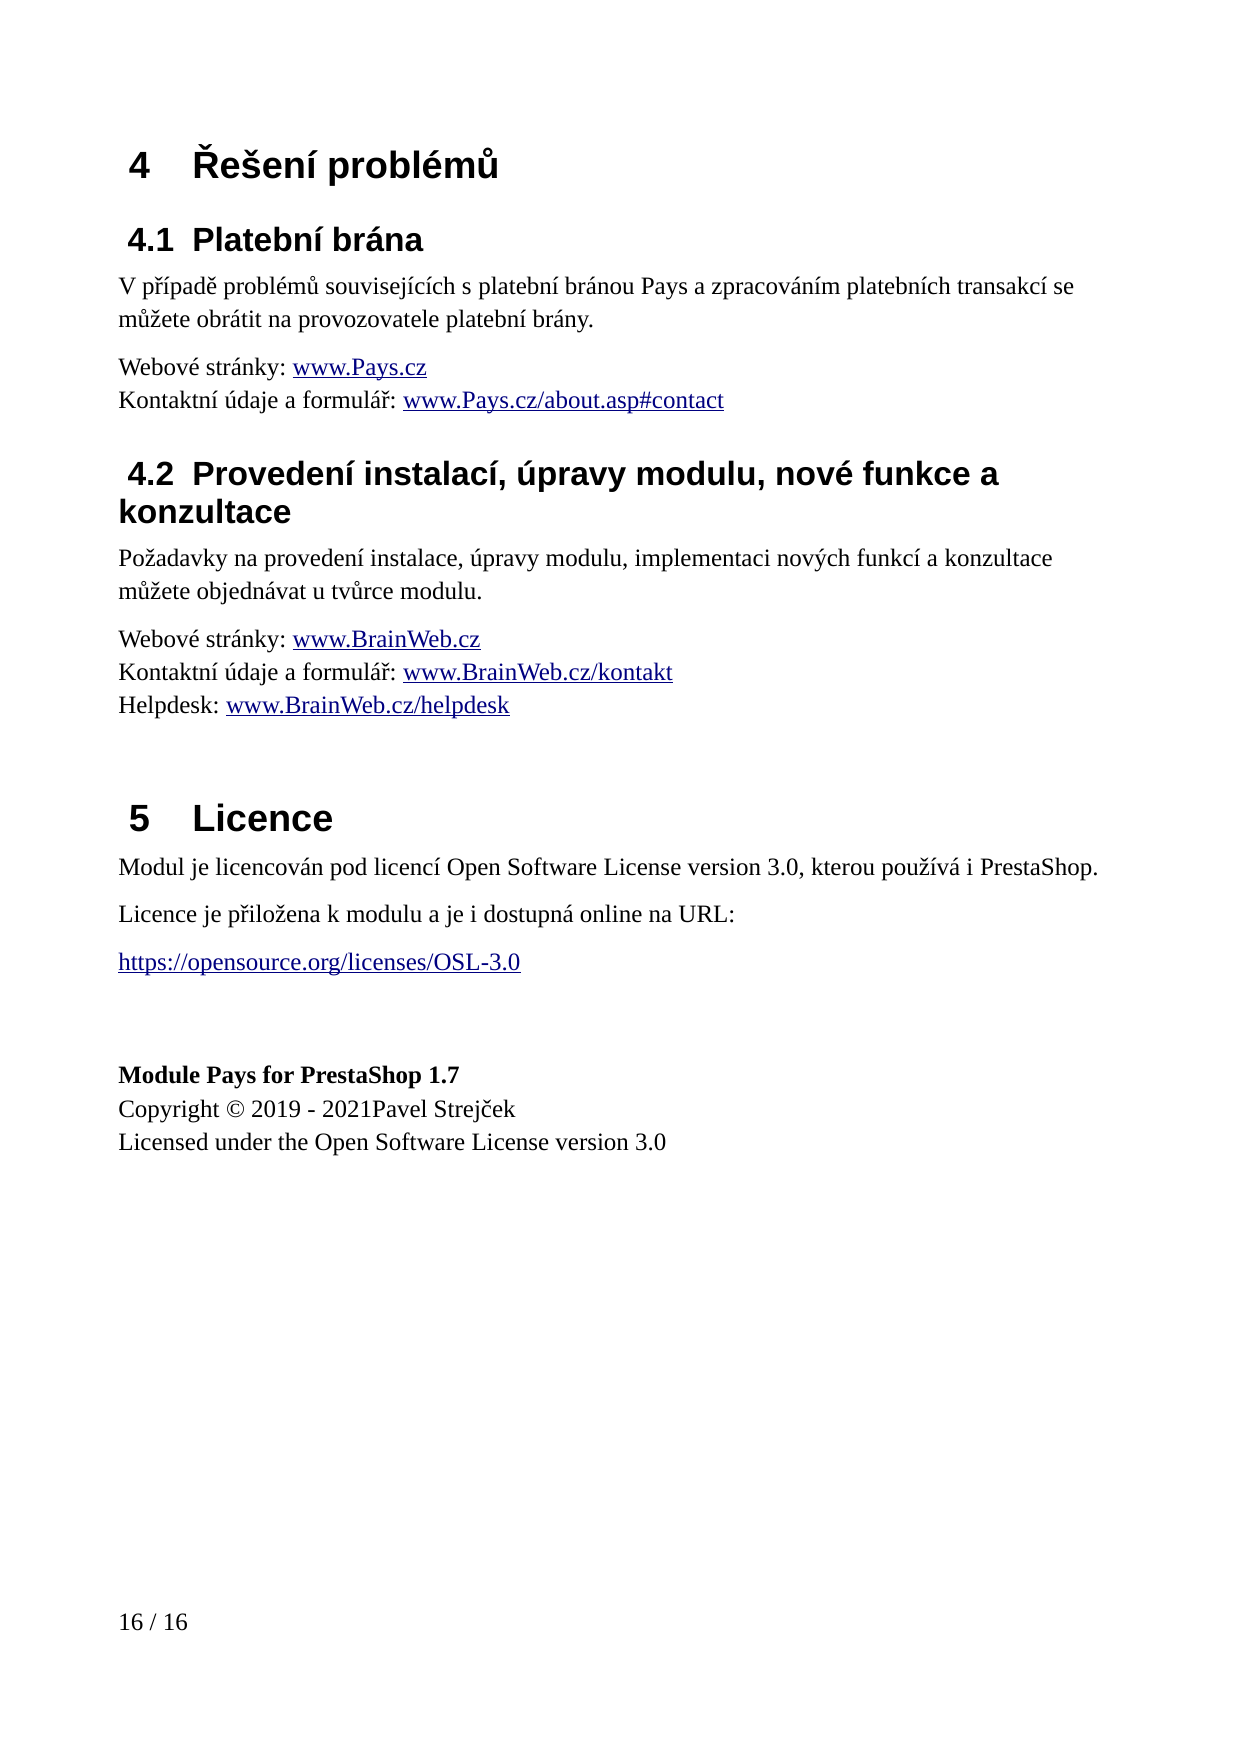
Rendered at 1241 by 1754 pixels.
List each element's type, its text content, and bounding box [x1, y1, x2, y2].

text https://opensource.org/licenses/OSL-3.0 [118, 947, 1122, 976]
text V případě problémů souvisejících s platební bránou Pays a zpracováním platebních transakcí se můžete obrátit na provozovatele platební brány. [118, 271, 1122, 333]
text Požadavky na provedení instalace, úpravy modulu, implementaci nových funkcí a konzultace můžete objednávat u tvůrce modulu. [118, 543, 1122, 605]
text Webové stránky: www.Pays.cz Kontaktní údaje a formulář: www.Pays.cz/about.asp#contact [118, 352, 1122, 414]
text Webové stránky: www.BrainWeb.cz Kontaktní údaje a formulář: www.BrainWeb.cz/kontakt Helpdesk: www.BrainWeb.cz/helpdesk [118, 624, 1122, 752]
subtitle Licence [118, 795, 1122, 839]
text Module Pays for PrestaShop 1.7 Copyright © 2019 - 2021Pavel Strejček Licensed under the Open Software License version 3.0 [118, 1061, 1122, 1155]
subtitle Platební brána [118, 220, 1122, 259]
text Licence je přiložena k modulu a je i dostupná online na URL: [118, 899, 1122, 928]
subtitle Provedení instalací, úpravy modulu, nové funkce a konzultace [118, 453, 1122, 531]
subtitle Řešení problémů [118, 143, 1122, 187]
text Modul je licencován pod licencí Open Software License version 3.0, kterou používá i PrestaShop. [118, 852, 1122, 880]
